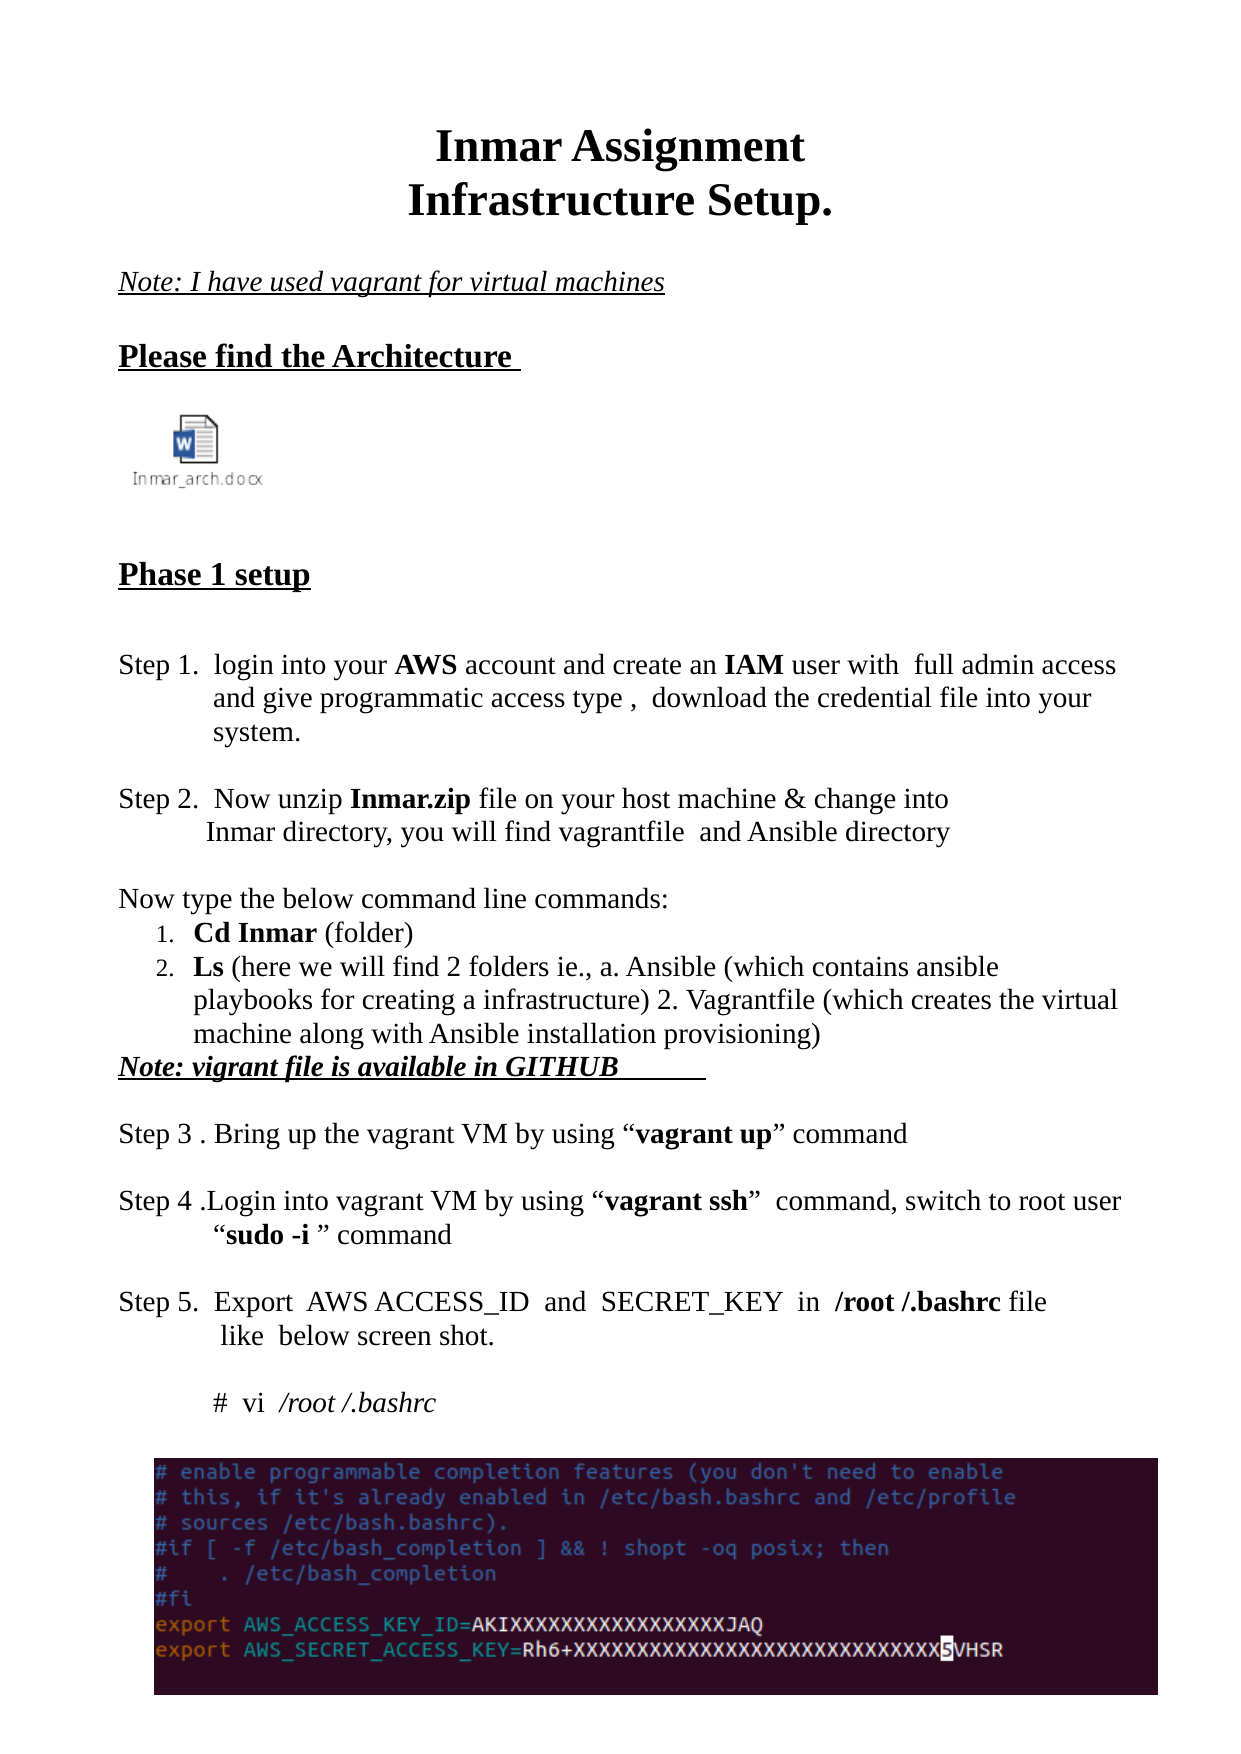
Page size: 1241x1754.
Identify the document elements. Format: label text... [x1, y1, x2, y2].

text Infrastructure Setup. [118, 172, 1122, 226]
text Phase 1 setup [118, 554, 1122, 593]
text # vi /root /.bashrc [118, 1385, 1122, 1418]
text “sudo -i ” command [118, 1217, 1122, 1251]
text Step 1. login into your AWS account and create an IAM user with full admin access [118, 647, 1122, 680]
text Note: vigrant file is available in GITHUB [118, 1049, 1122, 1083]
text and give programmatic access type , download the credential file into your [118, 680, 1122, 714]
text Step 5. Export AWS ACCESS_ID and SECRET_KEY in /root /.bashrc file [118, 1284, 1122, 1318]
text Step 2. Now unzip Inmar.zip file on your host machine & change into [118, 781, 1122, 814]
list Ls (here we will find 2 folders ie., a. Ansible (which contains ansible playbooks for creating a infrastructure) 2. Vagrantfile (which creates the virtual machine along with Ansible installation provisioning) [156, 949, 1122, 1049]
text Note: I have used vagrant for virtual machines [118, 264, 1122, 298]
text Inmar directory, you will find vagrantfile and Ansible directory [118, 814, 1122, 848]
text system. [118, 714, 1122, 747]
text like below screen shot. [118, 1318, 1122, 1351]
text Step 3 . Bring up the vagrant VM by using “vagrant up” command [118, 1116, 1122, 1150]
text Now type the below command line commands: [118, 882, 1122, 915]
list Cd Inmar (folder) [156, 915, 1122, 949]
text Inmar Assignment [118, 118, 1122, 172]
text Step 4 .Login into vagrant VM by using “vagrant ssh” command, switch to root user [118, 1183, 1122, 1217]
text Please find the Architecture [118, 336, 1122, 374]
